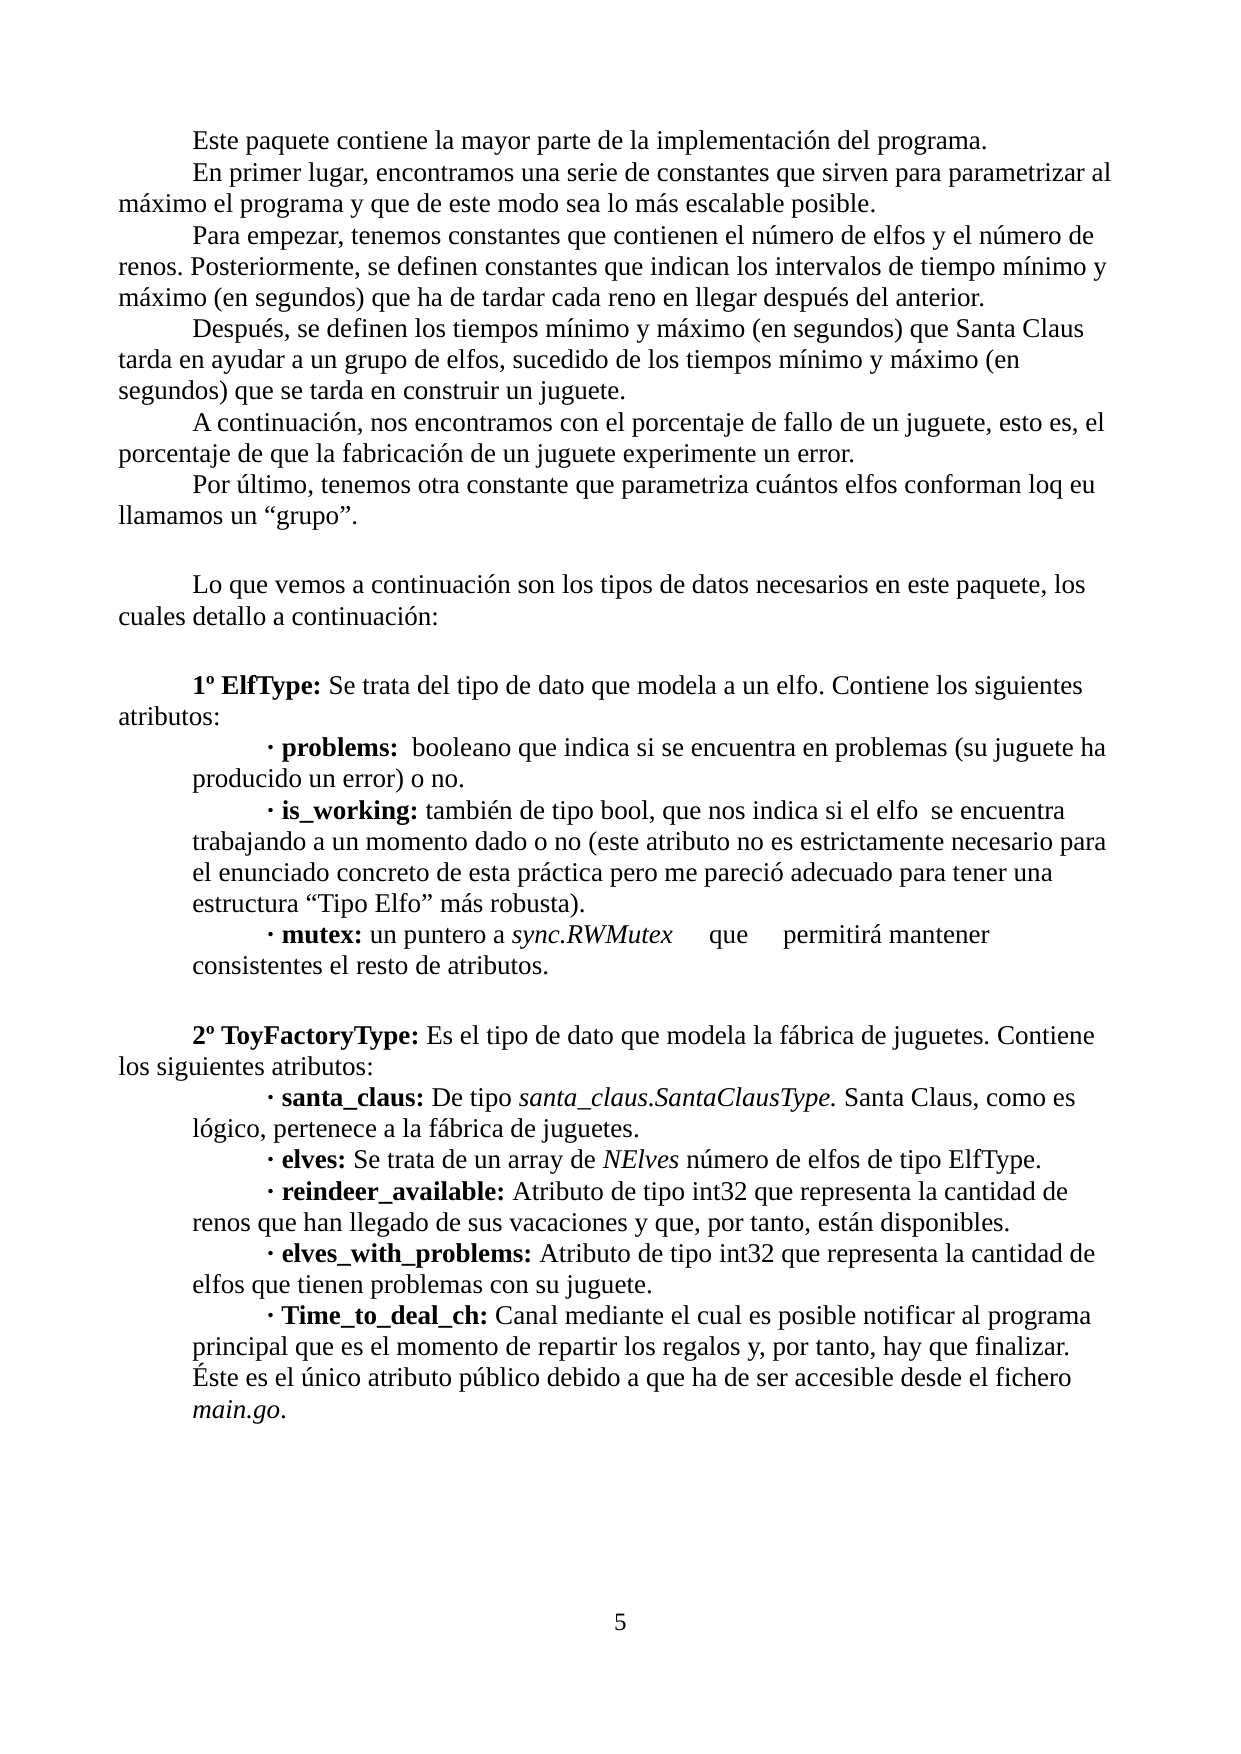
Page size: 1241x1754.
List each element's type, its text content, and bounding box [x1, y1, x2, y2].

text · santa_claus: De tipo santa_claus.SantaClausType. Santa Claus, como es lógico, pertenece a la fábrica de juguetes. [118, 1081, 1122, 1143]
text En primer lugar, encontramos una serie de constantes que sirven para parametrizar al máximo el programa y que de este modo sea lo más escalable posible. [118, 156, 1122, 219]
text Por último, tenemos otra constante que parametriza cuántos elfos conforman loq eu llamamos un “grupo”. [118, 468, 1122, 530]
text 2º ToyFactoryType: Es el tipo de dato que modela la fábrica de juguetes. Contiene los siguientes atributos: [118, 1019, 1122, 1081]
text A continuación, nos encontramos con el porcentaje de fallo de un juguete, esto es, el porcentaje de que la fabricación de un juguete experimente un error. [118, 406, 1122, 468]
text · elves: Se trata de un array de NElves número de elfos de tipo ElfType. [118, 1143, 1122, 1175]
text · reindeer_available: Atributo de tipo int32 que representa la cantidad de renos que han llegado de sus vacaciones y que, por tanto, están disponibles. [118, 1175, 1122, 1237]
text · problems: booleano que indica si se encuentra en problemas (su juguete ha producido un error) o no. [118, 731, 1122, 794]
text Este paquete contiene la mayor parte de la implementación del programa. [118, 118, 1122, 156]
text Lo que vemos a continuación son los tipos de datos necesarios en este paquete, los cuales detallo a continuación: [118, 568, 1122, 631]
text · is_working: también de tipo bool, que nos indica si el elfo se encuentra trabajando a un momento dado o no (este atributo no es estrictamente necesario para el enunciado concreto de esta práctica pero me pareció adecuado para tener una estructura “Tipo Elfo” más robusta). [118, 794, 1122, 918]
text Para empezar, tenemos constantes que contienen el número de elfos y el número de renos. Posteriormente, se definen constantes que indican los intervalos de tiempo mínimo y máximo (en segundos) que ha de tardar cada reno en llegar después del anterior. [118, 219, 1122, 312]
text · elves_with_problems: Atributo de tipo int32 que representa la cantidad de elfos que tienen problemas con su juguete. [118, 1237, 1122, 1299]
text · Time_to_deal_ch: Canal mediante el cual es posible notificar al programa principal que es el momento de repartir los regalos y, por tanto, hay que finalizar. Éste es el único atributo público debido a que ha de ser accesible desde el fichero main.go. [118, 1299, 1122, 1424]
text 1º ElfType: Se trata del tipo de dato que modela a un elfo. Contiene los siguientes atributos: [118, 669, 1122, 731]
text · mutex: un puntero a sync.RWMutex que permitirá mantener consistentes el resto de atributos. [118, 918, 1122, 981]
text Después, se definen los tiempos mínimo y máximo (en segundos) que Santa Claus tarda en ayudar a un grupo de elfos, sucedido de los tiempos mínimo y máximo (en segundos) que se tarda en construir un juguete. [118, 312, 1122, 406]
